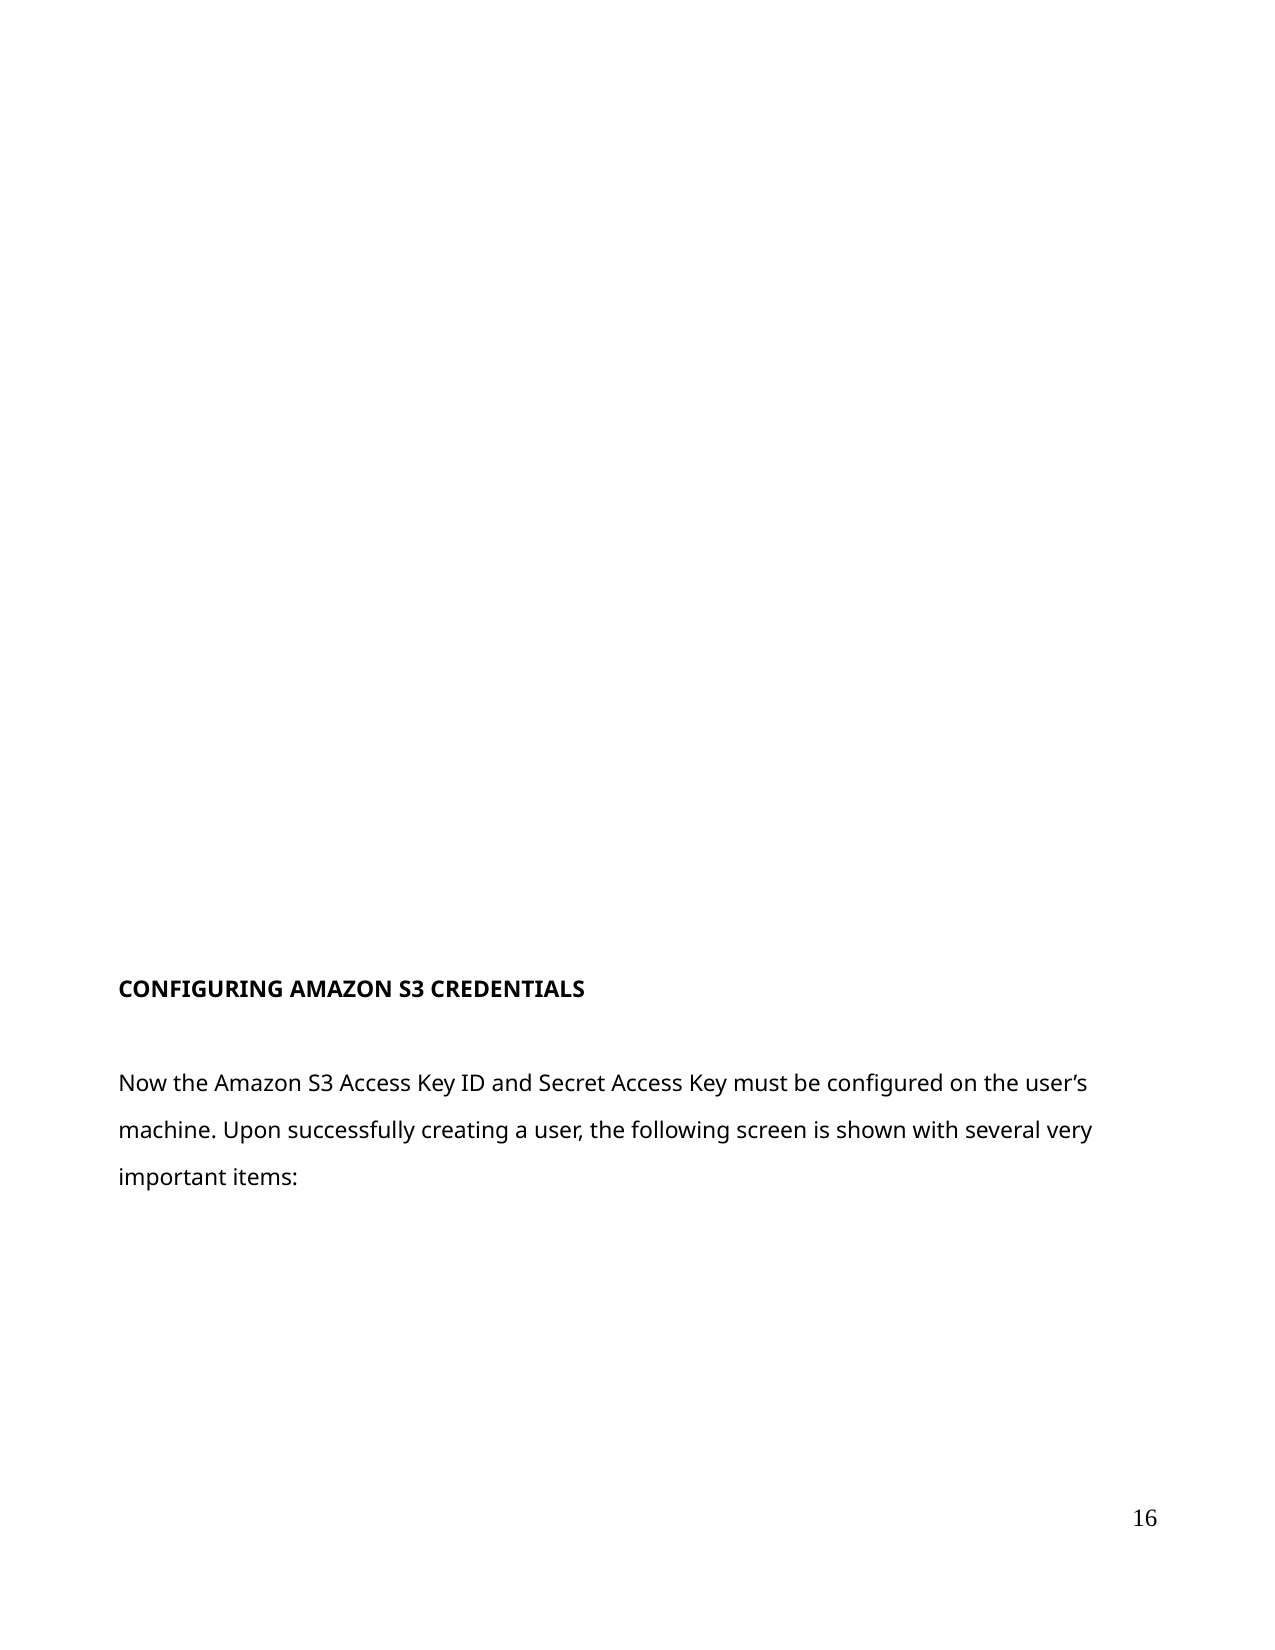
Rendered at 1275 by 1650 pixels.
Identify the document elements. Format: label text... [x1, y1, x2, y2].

text Now the Amazon S3 Access Key ID and Secret Access Key must be configured on the user’s machine. Upon successfully creating a user, the following screen is shown with several very important items: [118, 1067, 1157, 1192]
text CONFIGURING AMAZON S3 CREDENTIALS [118, 973, 1157, 1004]
